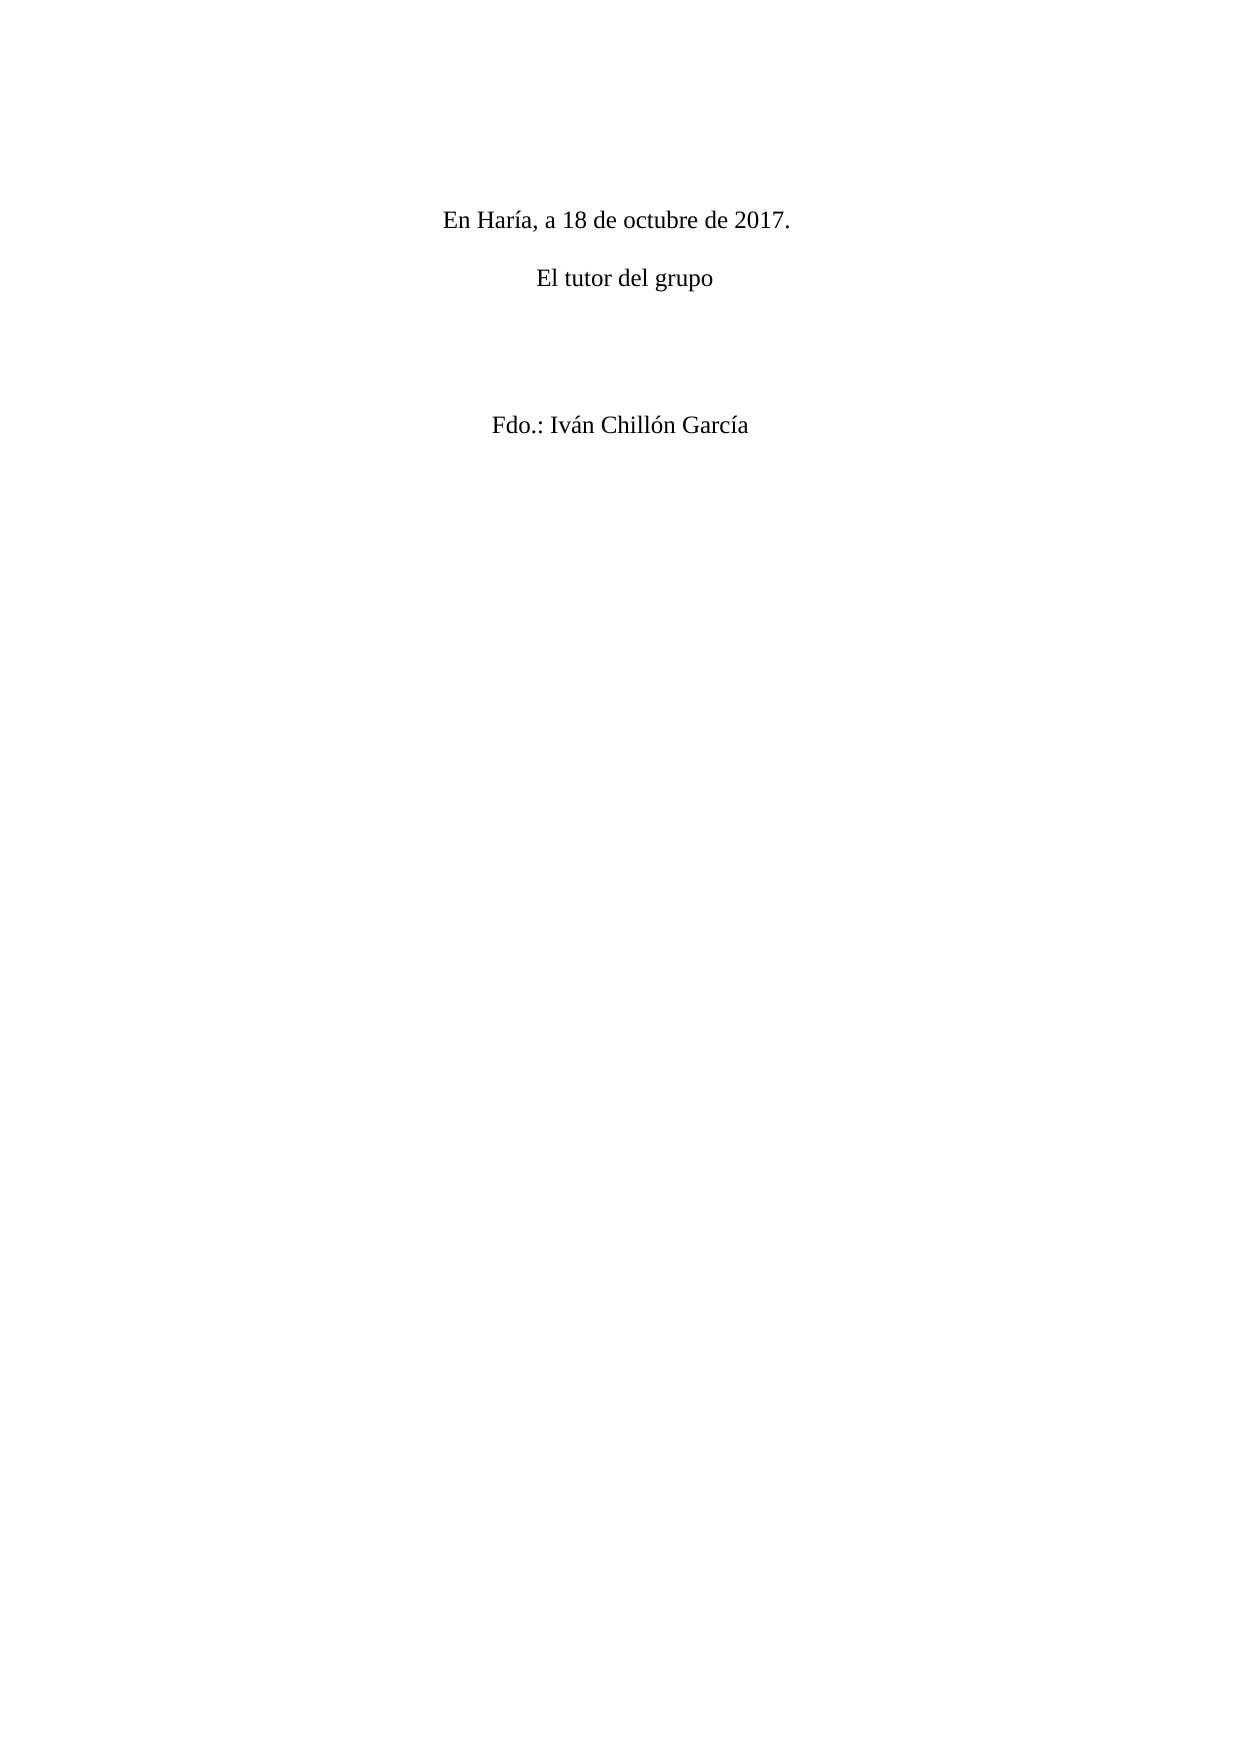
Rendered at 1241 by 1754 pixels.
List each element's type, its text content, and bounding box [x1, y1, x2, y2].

text En Haría, a 18 de octubre de 2017. [118, 205, 1122, 234]
text Fdo.: Iván Chillón García [118, 410, 1122, 439]
text El tutor del grupo [118, 263, 1122, 292]
